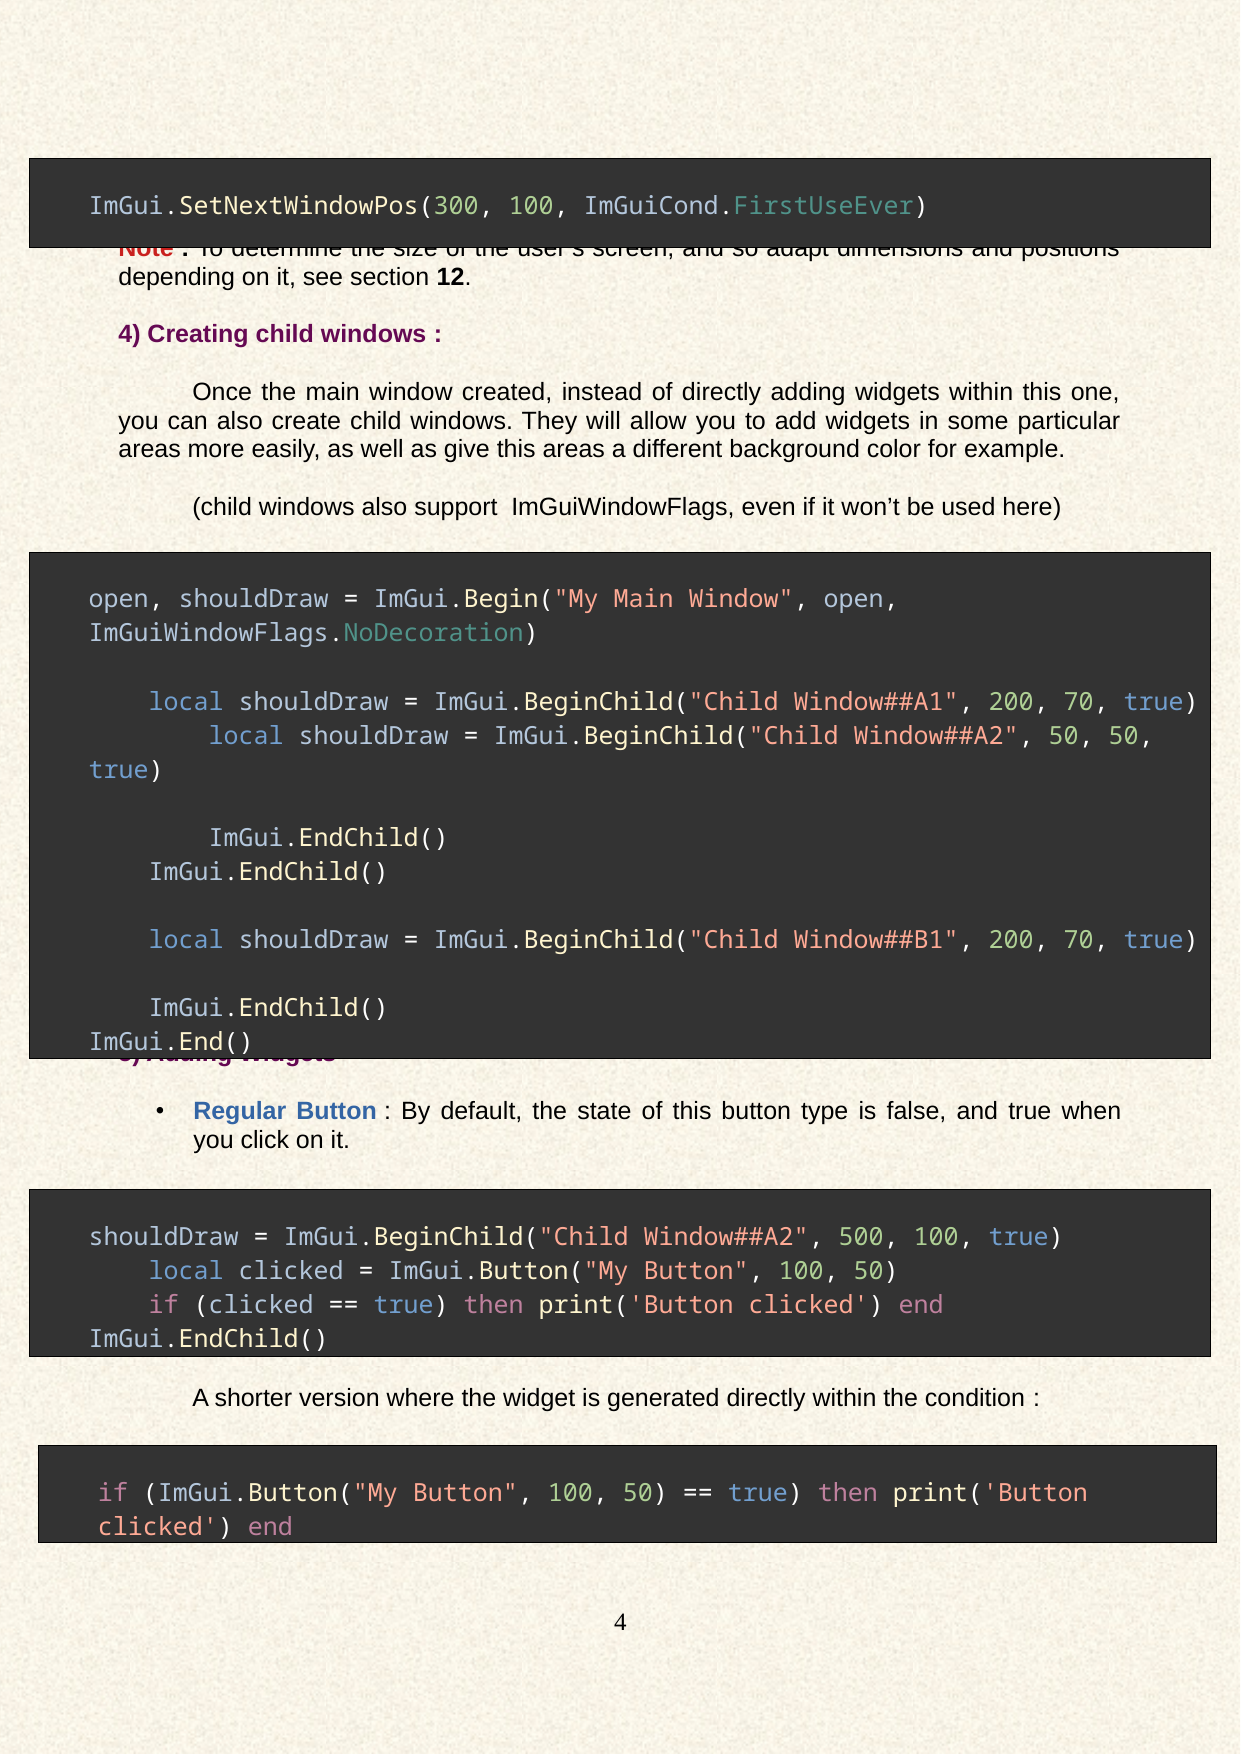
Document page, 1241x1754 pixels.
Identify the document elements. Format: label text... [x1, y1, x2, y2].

picture [0, 0, 1241, 1754]
list Regular Button : By default, the state of this button type is false, and true when you click on it. [156, 1096, 1122, 1153]
text Note : To determine the size of the user’s screen, and so adapt dimensions and positions depending on it, see section 12. [118, 248, 1122, 291]
text (child windows also support ImGuiWindowFlags, even if it won’t be used here) [118, 492, 1122, 521]
text A shorter version where the widget is generated directly within the condition : [118, 1383, 1122, 1412]
text 5) Adding Widgets [118, 1059, 1122, 1067]
text 4) Creating child windows : [118, 319, 1122, 348]
text Once the main window created, instead of directly adding widgets within this one, you can also create child windows. They will allow you to add widgets in some particular areas more easily, as well as give this areas a different background color for example. [118, 377, 1122, 463]
